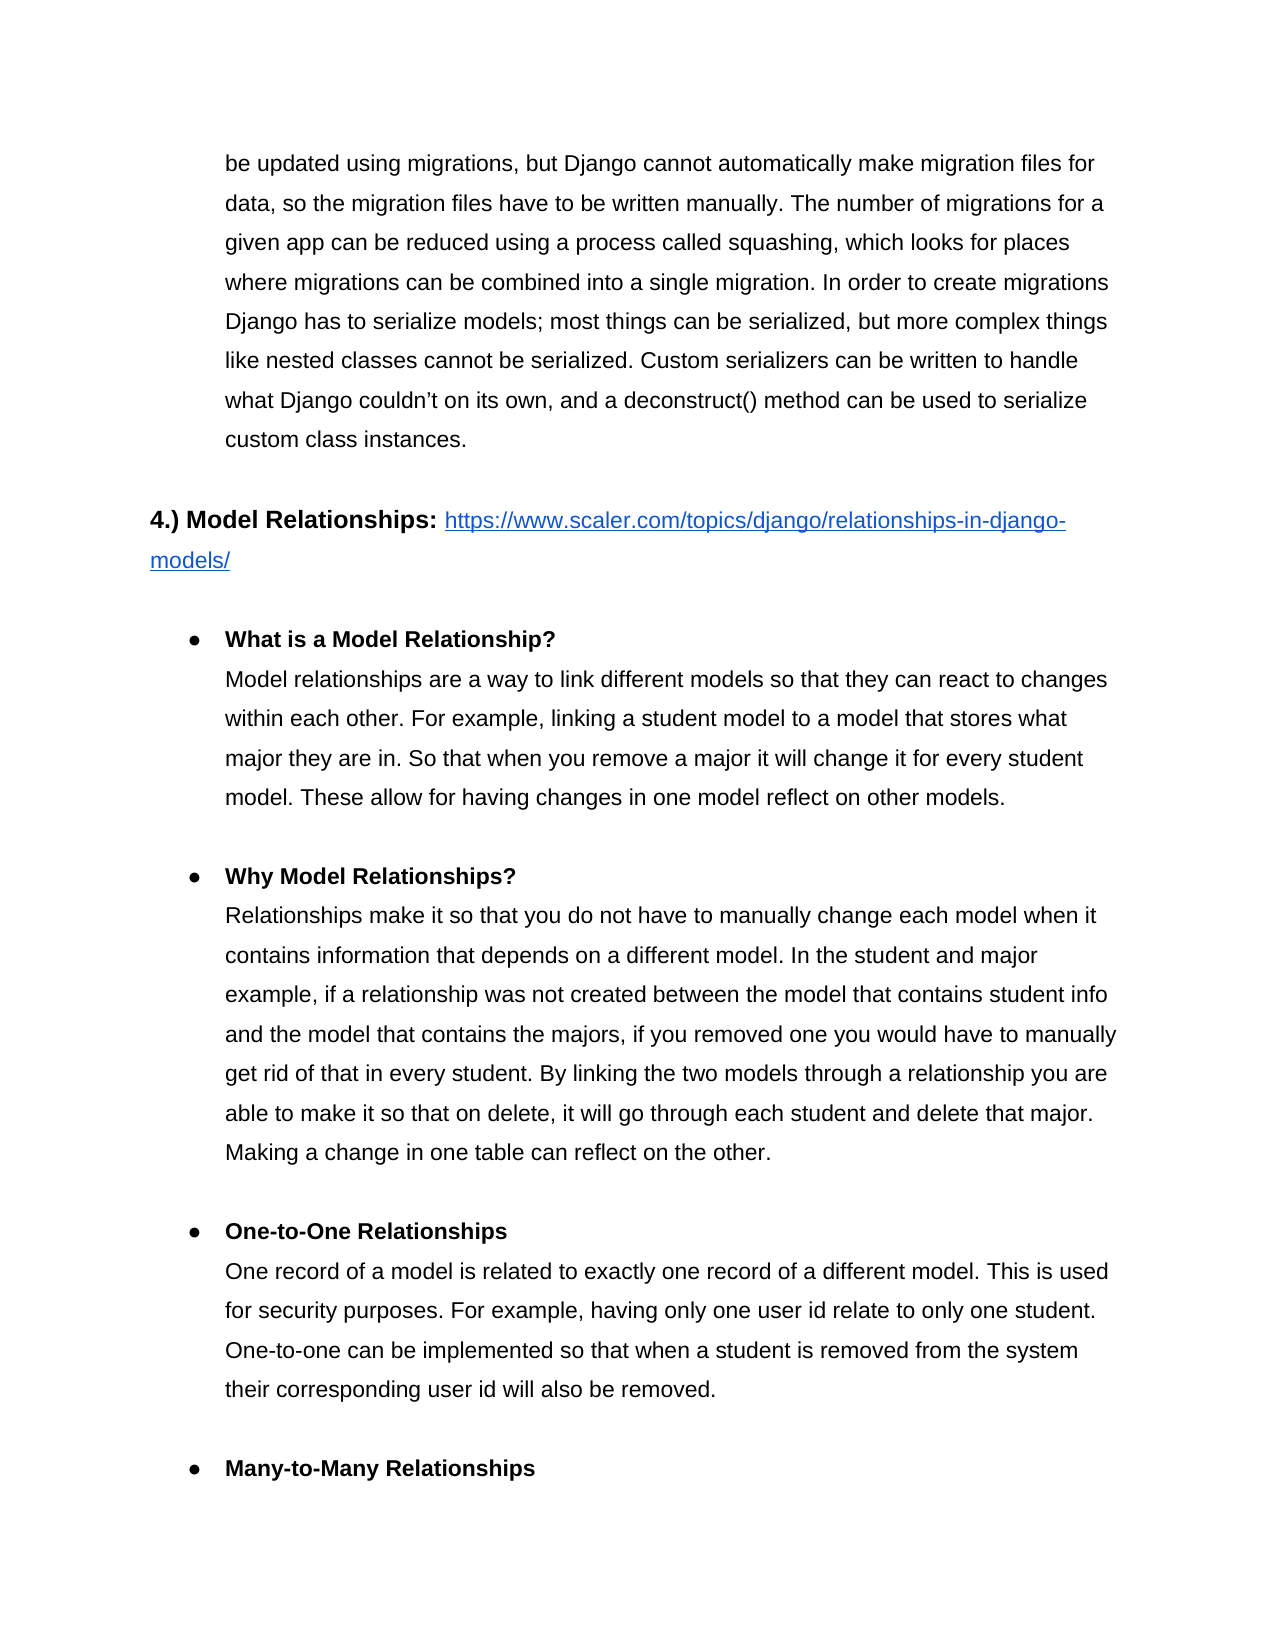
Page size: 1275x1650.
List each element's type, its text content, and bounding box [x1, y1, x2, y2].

text Relationships make it so that you do not have to manually change each model when it contains information that depends on a different model. In the student and major example, if a relationship was not created between the model that contains student info and the model that contains the majors, if you removed one you would have to manually get rid of that in every student. By linking the two models through a relationship you are able to make it so that on delete, it will go through each student and delete that major. Making a change in one table can reflect on the other. [225, 902, 1125, 1166]
text be updated using migrations, but Django cannot automatically make migration files for data, so the migration files have to be written manually. The number of migrations for a given app can be reduced using a process called squashing, which looks for places where migrations can be combined into a single migration. In order to create migrations Django has to serialize models; most things can be serialized, but more complex things like nested classes cannot be serialized. Custom serializers can be written to handle what Django couldn’t on its own, and a deconstruct() method can be used to serialize custom class instances. [225, 150, 1125, 453]
list Why Model Relationships? [187, 863, 1125, 889]
list One-to-One Relationships [187, 1218, 1125, 1245]
list Many-to-Many Relationships [187, 1455, 1125, 1482]
list What is a Model Relationship? [187, 626, 1125, 652]
text One record of a model is related to exactly one record of a different model. This is used for security purposes. For example, having only one user id relate to only one student. One-to-one can be implemented so that when a student is removed from the system their corresponding user id will also be removed. [225, 1258, 1125, 1403]
text Model relationships are a way to link different models so that they can react to changes within each other. For example, linking a student model to a model that stores what major they are in. So that when you remove a major it will change it for every student model. These allow for having changes in one model reflect on other models. [225, 666, 1125, 810]
text 4.) Model Relationships: https://www.scaler.com/topics/django/relationships-in-django-models/ [150, 505, 1125, 573]
